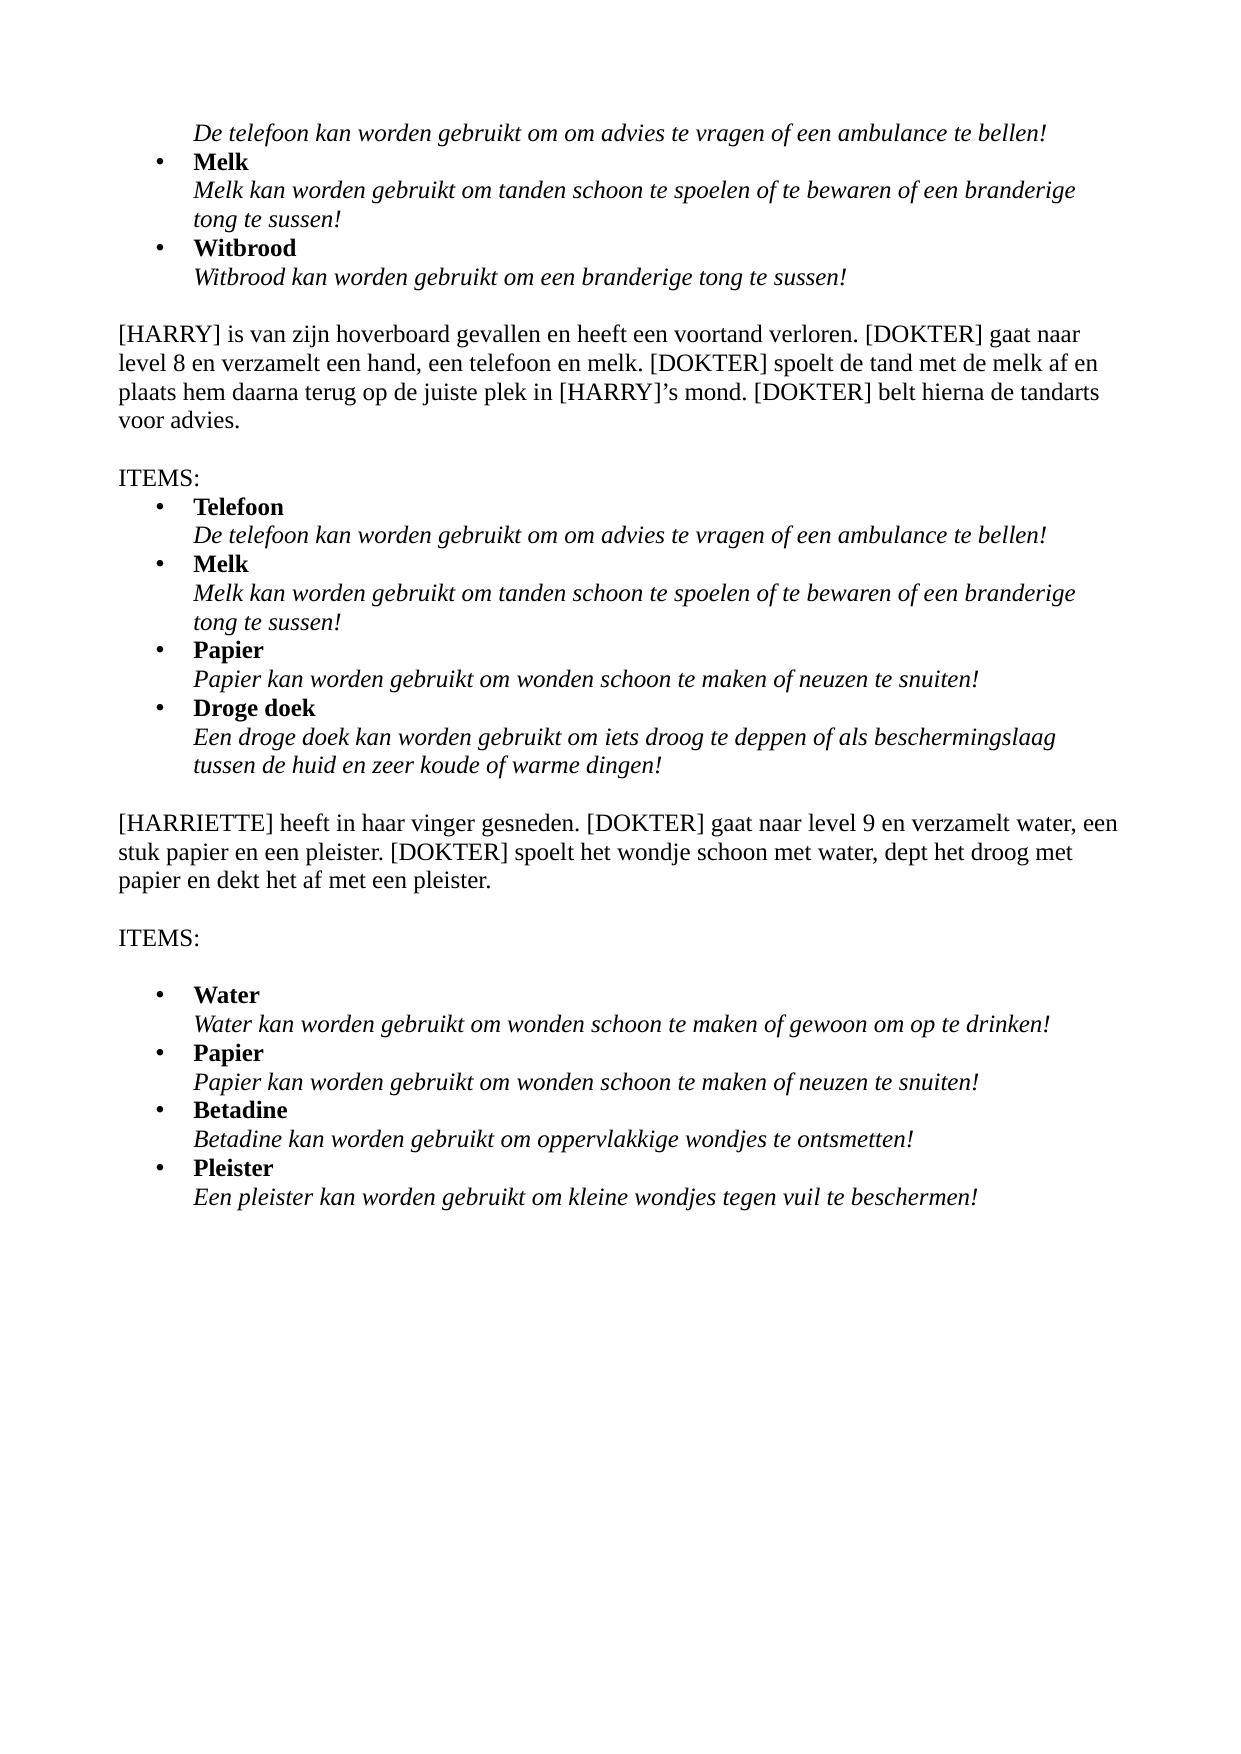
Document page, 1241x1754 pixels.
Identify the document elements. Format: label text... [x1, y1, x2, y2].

list Papier [156, 636, 1122, 664]
list Papier [156, 1038, 1122, 1067]
list Melk kan worden gebruikt om tanden schoon te spoelen of te bewaren of een branderige tong te sussen! [156, 176, 1122, 233]
list Pleister [156, 1153, 1122, 1182]
text [HARRY] is van zijn hoverboard gevallen en heeft een voortand verloren. [DOKTER] gaat naar level 8 en verzamelt een hand, een telefoon en melk. [DOKTER] spoelt de tand met de melk af en plaats hem daarna terug op de juiste plek in [HARRY]’s mond. [DOKTER] belt hierna de tandarts voor advies. [118, 319, 1122, 434]
list Een droge doek kan worden gebruikt om iets droog te deppen of als beschermingslaag tussen de huid en zeer koude of warme dingen! [156, 722, 1122, 779]
list Water kan worden gebruikt om wonden schoon te maken of gewoon om op te drinken! [156, 1009, 1122, 1038]
list Water [156, 981, 1122, 1009]
list Betadine kan worden gebruikt om oppervlakkige wondjes te ontsmetten! [156, 1124, 1122, 1153]
list Betadine [156, 1096, 1122, 1124]
list Melk [156, 549, 1122, 578]
list Melk [156, 147, 1122, 176]
list Melk kan worden gebruikt om tanden schoon te spoelen of te bewaren of een branderige tong te sussen! [156, 578, 1122, 636]
list De telefoon kan worden gebruikt om om advies te vragen of een ambulance te bellen! [156, 118, 1122, 147]
list Witbrood kan worden gebruikt om een branderige tong te sussen! [156, 262, 1122, 291]
list Een pleister kan worden gebruikt om kleine wondjes tegen vuil te beschermen! [156, 1182, 1122, 1211]
list Papier kan worden gebruikt om wonden schoon te maken of neuzen te snuiten! [156, 1067, 1122, 1096]
list Papier kan worden gebruikt om wonden schoon te maken of neuzen te snuiten! [156, 664, 1122, 693]
text [HARRIETTE] heeft in haar vinger gesneden. [DOKTER] gaat naar level 9 en verzamelt water, een stuk papier en een pleister. [DOKTER] spoelt het wondje schoon met water, dept het droog met papier en dekt het af met een pleister. [118, 808, 1122, 894]
list Telefoon [156, 492, 1122, 521]
list De telefoon kan worden gebruikt om om advies te vragen of een ambulance te bellen! [156, 521, 1122, 549]
text ITEMS: [118, 923, 1122, 952]
text ITEMS: [118, 463, 1122, 492]
list Witbrood [156, 233, 1122, 262]
list Droge doek [156, 693, 1122, 722]
